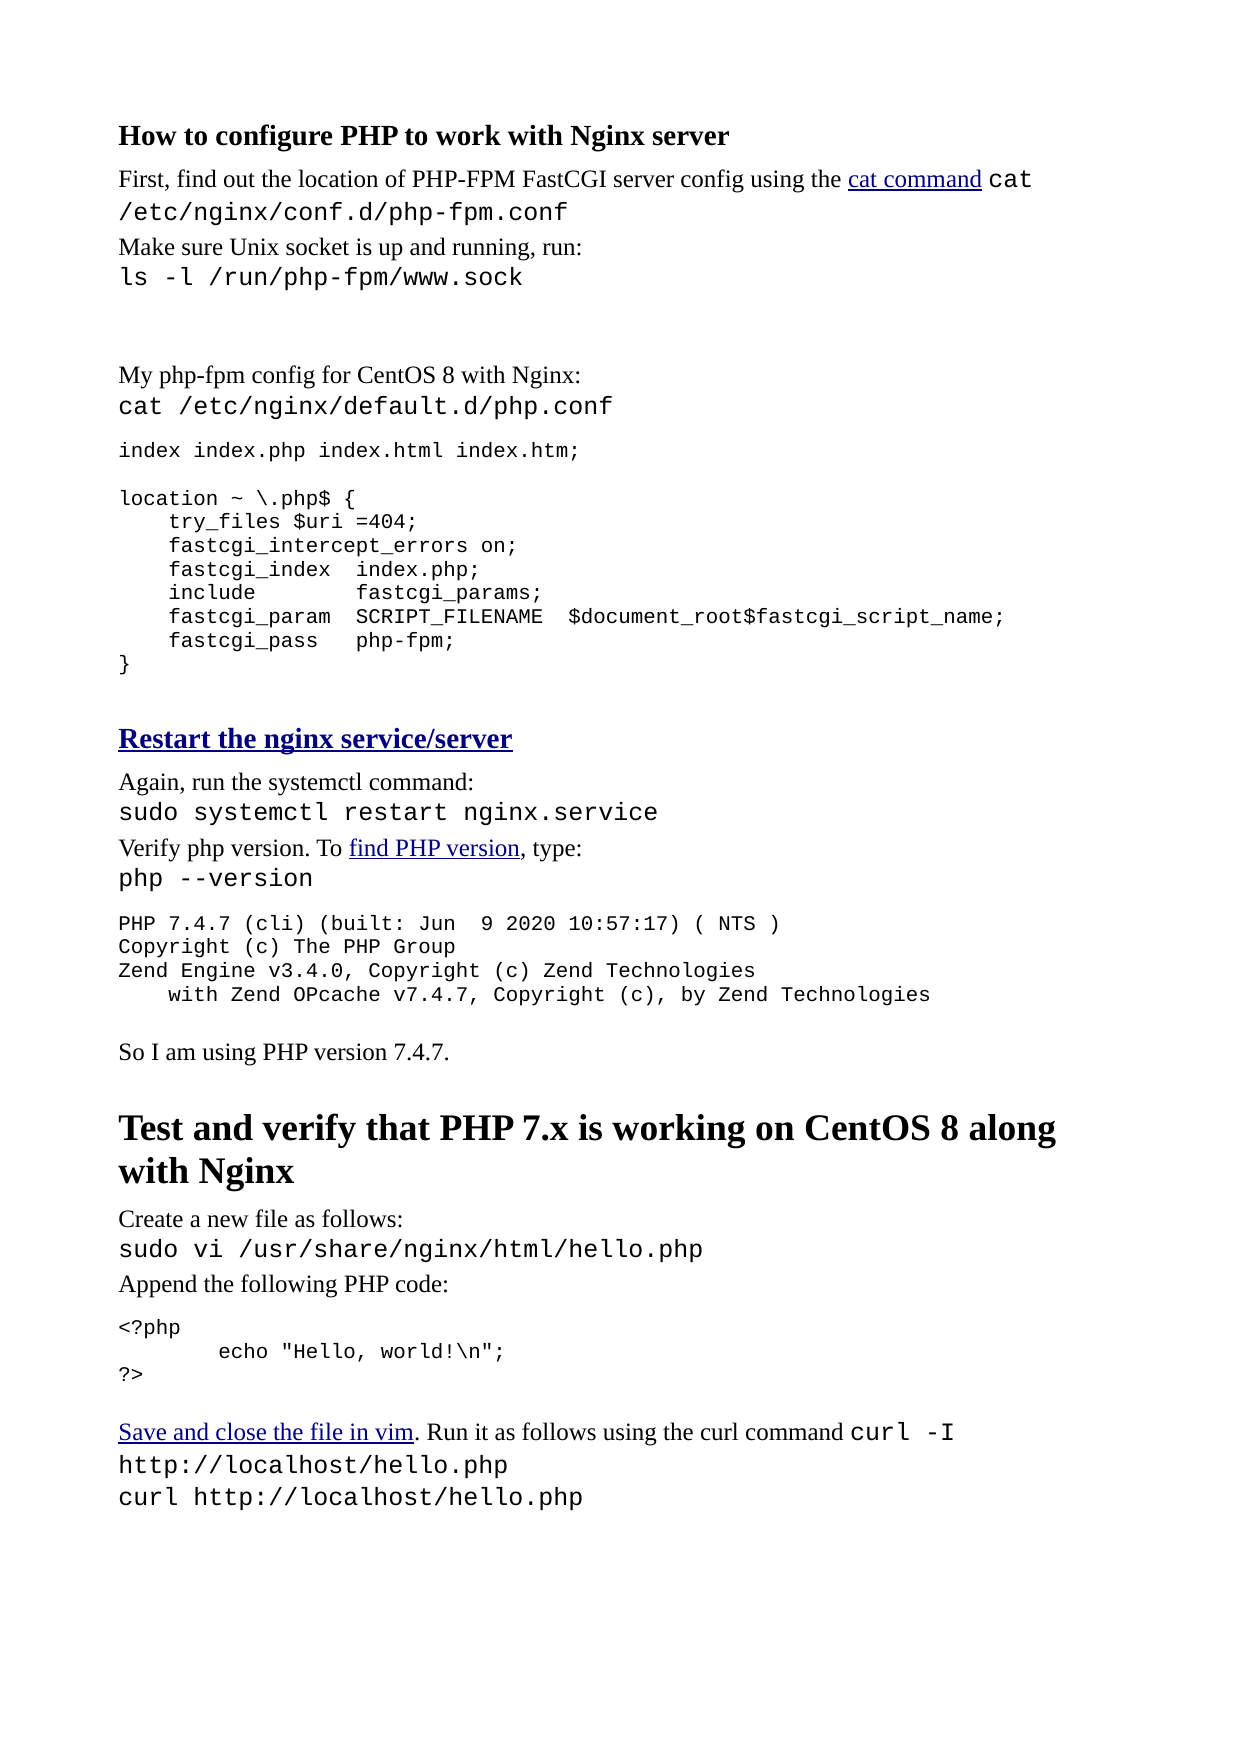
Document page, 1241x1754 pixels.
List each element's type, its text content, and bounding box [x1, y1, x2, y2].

text Again, run the systemctl command: sudo systemctl restart nginx.service Verify php version. To find PHP version, type: php --version [118, 767, 1122, 894]
text with Zend OPcache v7.4.7, Copyright (c), by Zend Technologies [118, 983, 1122, 1007]
text Zend Engine v3.4.0, Copyright (c) Zend Technologies [118, 960, 1122, 983]
text } [118, 653, 1122, 677]
text ?> [118, 1364, 1122, 1388]
text fastcgi_param SCRIPT_FILENAME $document_root$fastcgi_script_name; [118, 606, 1122, 630]
text echo "Hello, world!\n"; [118, 1341, 1122, 1364]
text location ~ \.php$ { [118, 488, 1122, 511]
text fastcgi_pass php-fpm; [118, 630, 1122, 653]
subtitle Restart the nginx service/server [118, 721, 1122, 754]
text <?php [118, 1317, 1122, 1341]
text First, find out the location of PHP-FPM FastCGI server config using the cat command cat /etc/nginx/conf.d/php-fpm.conf Make sure Unix socket is up and running, run: ls -l /run/php-fpm/www.sock My php-fpm config for CentOS 8 with Nginx: cat /etc/nginx/default.d/php.conf [118, 164, 1122, 422]
text Copyright (c) The PHP Group [118, 936, 1122, 960]
text So I am using PHP version 7.4.7. [118, 1037, 1122, 1065]
text Save and close the file in vim. Run it as follows using the curl command curl -I http://localhost/hello.php curl http://localhost/hello.php [118, 1417, 1122, 1576]
subtitle Test and verify that PHP 7.x is working on CentOS 8 along with Nginx [118, 1105, 1122, 1191]
text index index.php index.html index.htm; [118, 441, 1122, 464]
subtitle How to configure PHP to work with Nginx server [118, 118, 1122, 152]
text fastcgi_intercept_errors on; [118, 535, 1122, 559]
text Create a new file as follows: sudo vi /usr/share/nginx/html/hello.php Append the following PHP code: [118, 1204, 1122, 1298]
text include fastcgi_params; [118, 582, 1122, 606]
text PHP 7.4.7 (cli) (built: Jun 9 2020 10:57:17) ( NTS ) [118, 913, 1122, 936]
text fastcgi_index index.php; [118, 559, 1122, 582]
text try_files $uri =404; [118, 511, 1122, 535]
